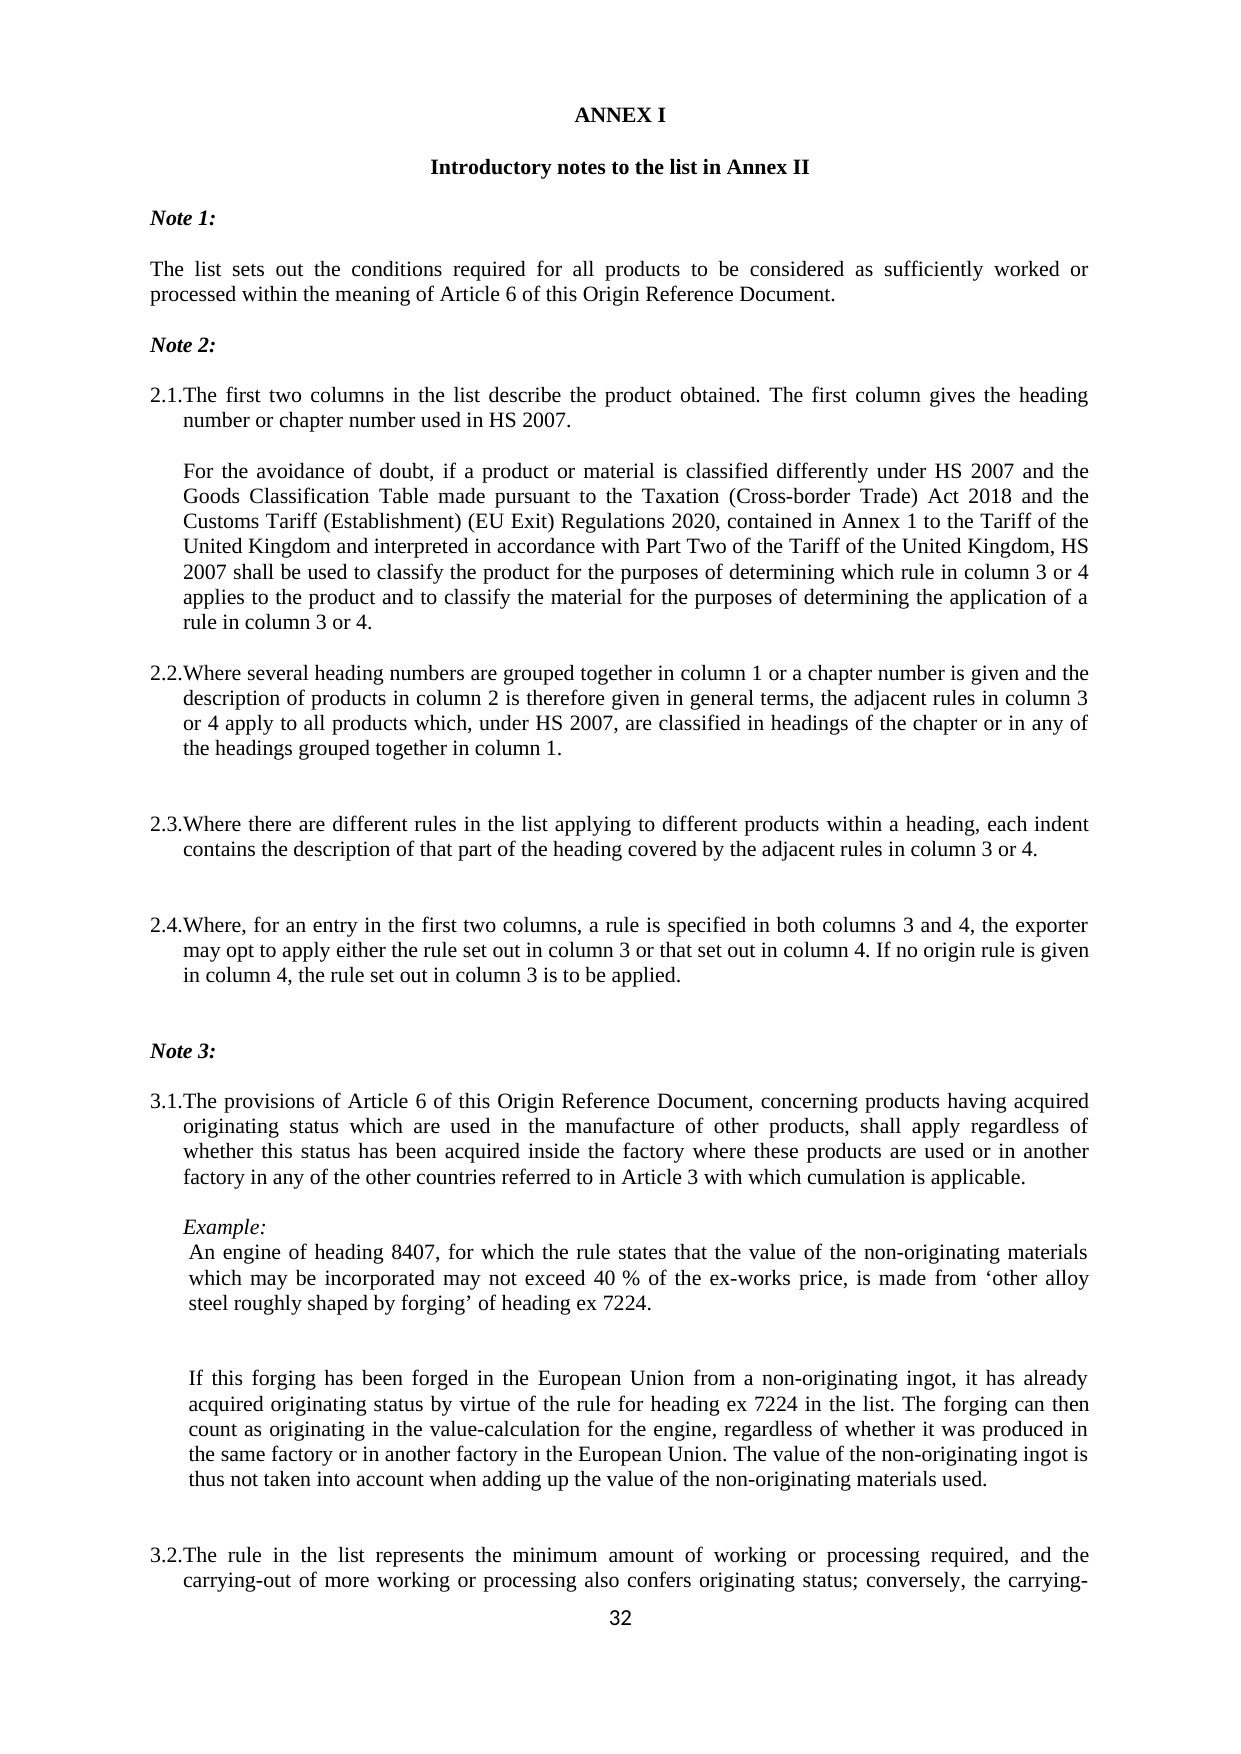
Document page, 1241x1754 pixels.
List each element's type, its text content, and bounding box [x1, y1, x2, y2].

table_header 2.1. [150, 382, 183, 659]
table_header The rule in the list represents the minimum amount of working or processing required, and the carrying-out of more working or processing also confers originating status; conversely, the carrying-out of less working or processing cannot confer originating status. Thus, if a rule provides that non-originating material, at a certain level of manufacture, may be used, the use of such material at an earlier stage of manufacture is allowed, and the use of such material at a later stage is not. [183, 1542, 1090, 1592]
table_header Where there are different rules in the list applying to different products within a heading, each indent contains the description of that part of the heading covered by the adjacent rules in column 3 or 4. [183, 811, 1090, 912]
table_header The first two columns in the list describe the product obtained. The first column gives the heading number or chapter number used in HS 2007. For the avoidance of doubt, if a product or material is classified differently under HS 2007 and the Goods Classification Table made pursuant to the Taxation (Cross-border Trade) Act 2018 and the Customs Tariff (Establishment) (EU Exit) Regulations 2020, contained in Annex 1 to the Tariff of the United Kingdom and interpreted in accordance with Part Two of the Tariff of the United Kingdom, HS 2007 shall be used to classify the product for the purposes of determining which rule in column 3 or 4 applies to the product and to classify the material for the purposes of determining the application of a rule in column 3 or 4. [183, 382, 1090, 659]
text ANNEX I [150, 102, 1090, 128]
table_header 2.2. [150, 660, 183, 811]
table_header 2.3. [150, 811, 183, 912]
table_header 3.2. [150, 1542, 183, 1592]
table_header If this forging has been forged in the European Union from a non-originating ingot, it has already acquired originating status by virtue of the rule for heading ex 7224 in the list. The forging can then count as originating in the value-calculation for the engine, regardless of whether it was produced in the same factory or in another factory in the European Union. The value of the non-originating ingot is thus not taken into account when adding up the value of the non-originating materials used. [188, 1365, 1090, 1542]
table_header 3.1. [150, 1088, 183, 1542]
table_header [183, 1365, 188, 1542]
table_header Where several heading numbers are grouped together in column 1 or a chapter number is given and the description of products in column 2 is therefore given in general terms, the adjacent rules in column 3 or 4 apply to all products which, under HS 2007, are classified in headings of the chapter or in any of the headings grouped together in column 1. [183, 660, 1090, 811]
table_header An engine of heading 8407, for which the rule states that the value of the non-originating materials which may be incorporated may not exceed 40 % of the ex-works price, is made from ‘other alloy steel roughly shaped by forging’ of heading ex 7224. [188, 1239, 1090, 1365]
text Note 1: [150, 205, 1090, 230]
table_header [183, 1239, 188, 1365]
text Note 2: [150, 332, 1090, 357]
text The list sets out the conditions required for all products to be considered as sufficiently worked or processed within the meaning of Article 6 of this Origin Reference Document. [150, 256, 1090, 307]
table_header Where, for an entry in the first two columns, a rule is specified in both columns 3 and 4, the exporter may opt to apply either the rule set out in column 3 or that set out in column 4. If no origin rule is given in column 4, the rule set out in column 3 is to be applied. [183, 912, 1090, 1038]
table_header The provisions of Article 6 of this Origin Reference Document, concerning products having acquired originating status which are used in the manufacture of other products, shall apply regardless of whether this status has been acquired inside the factory where these products are used or in another factory in any of the other countries referred to in Article 3 with which cumulation is applicable. Example: [183, 1088, 1090, 1239]
table_header 2.4. [150, 912, 183, 1038]
text Note 3: [150, 1038, 1090, 1063]
text Introductory notes to the list in Annex II [150, 154, 1090, 179]
